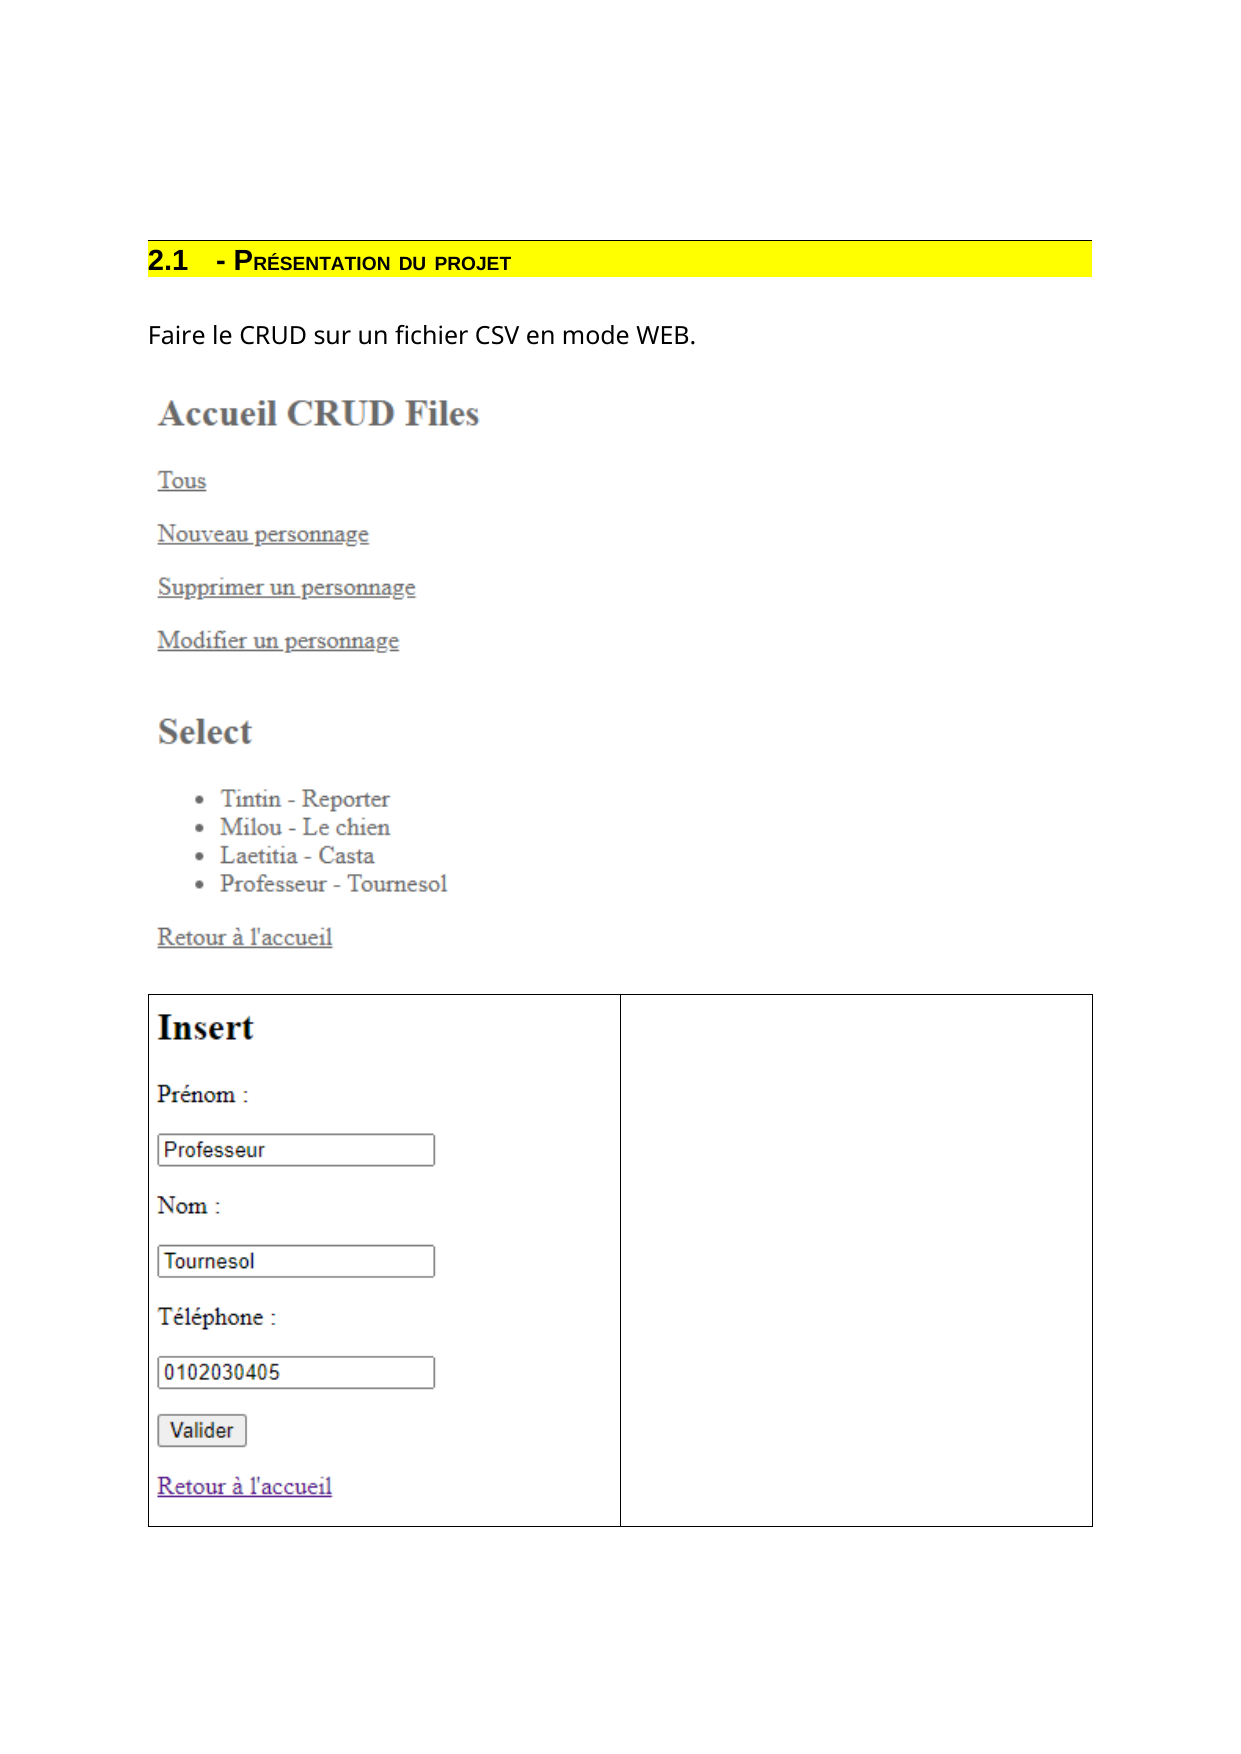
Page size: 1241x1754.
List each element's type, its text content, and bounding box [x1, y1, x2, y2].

picture [147, 708, 461, 961]
table_header [621, 995, 1092, 1526]
picture [147, 385, 500, 675]
table_header [149, 995, 620, 1526]
picture [153, 1000, 462, 1521]
text Faire le CRUD sur un fichier CSV en mode WEB. [148, 317, 1092, 351]
subtitle - Présentation du projet [148, 241, 1092, 277]
